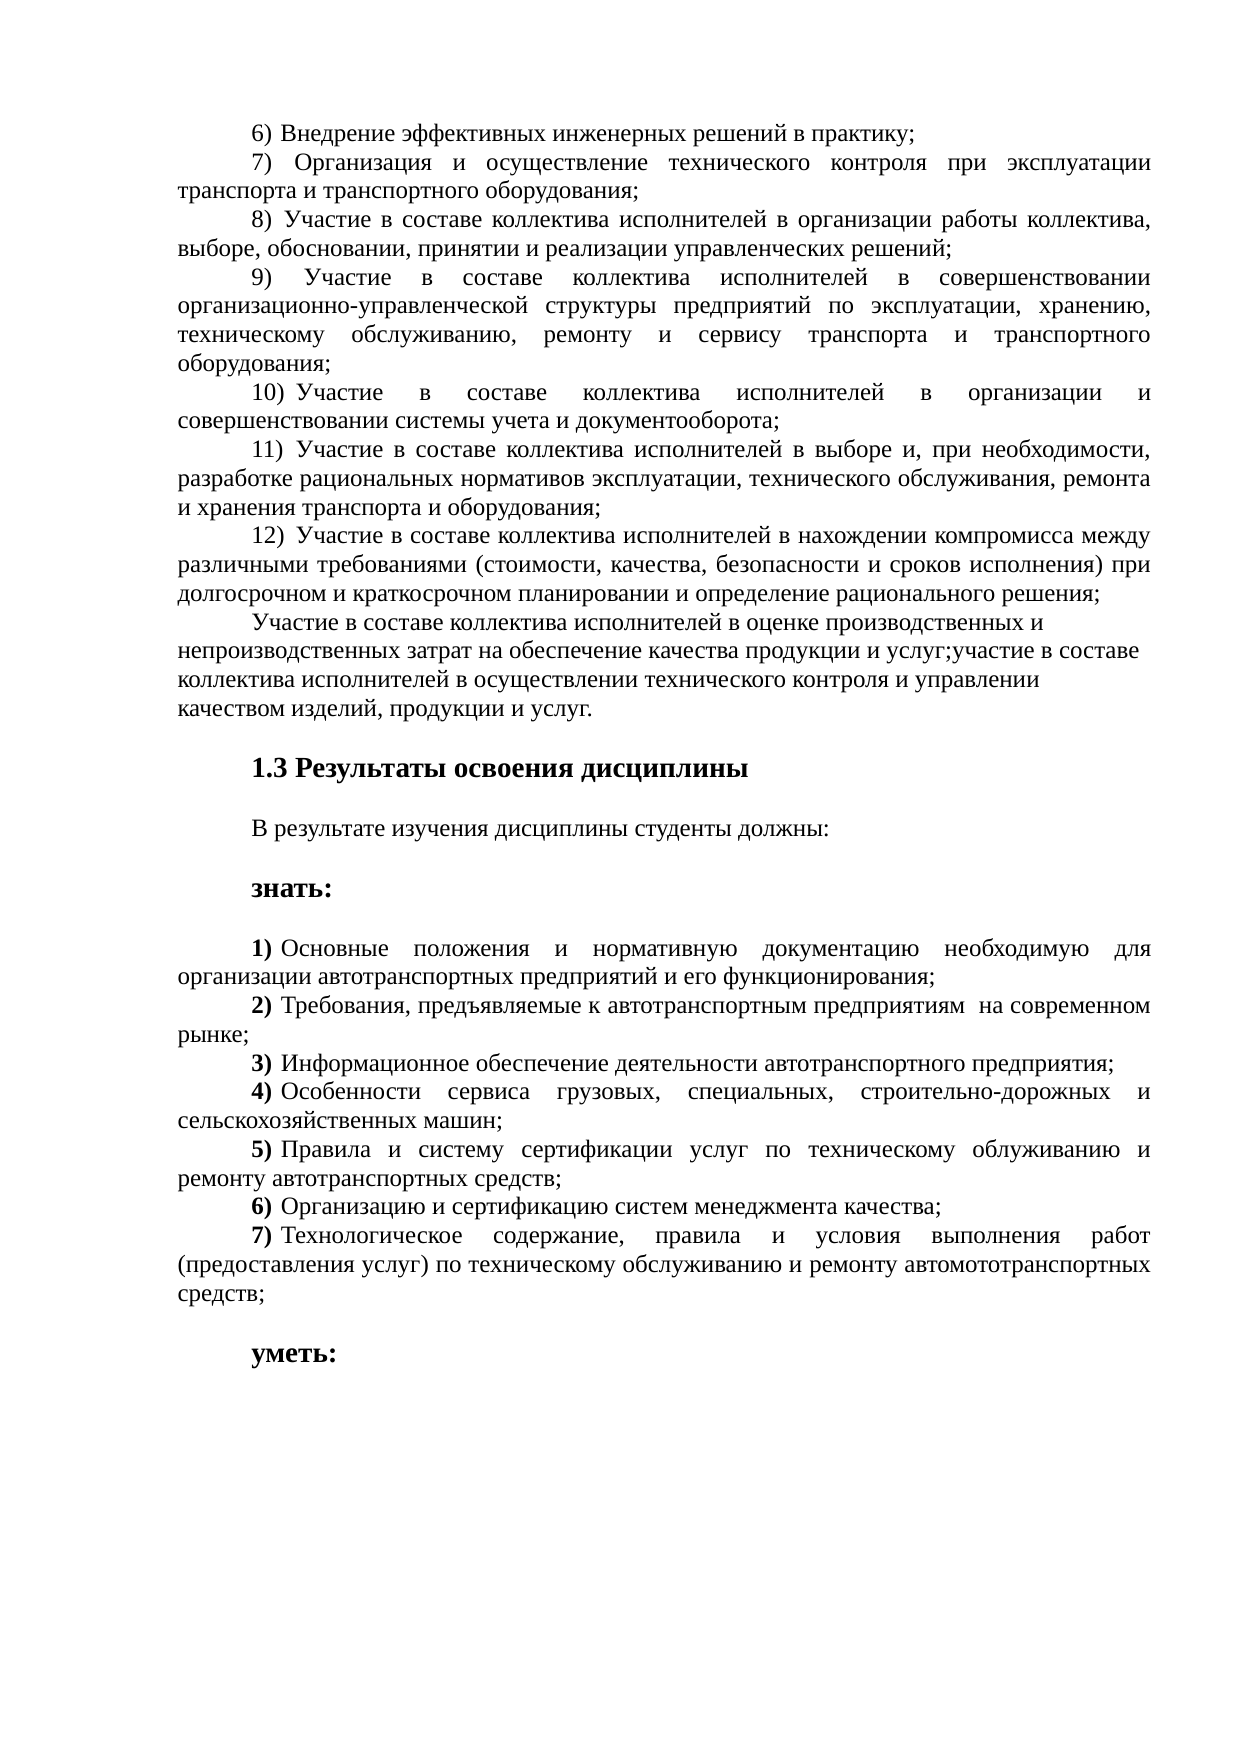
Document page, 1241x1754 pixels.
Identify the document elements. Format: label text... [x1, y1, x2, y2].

list Особенности сервиса грузовых, специальных, строительно-дорожных и сельскохозяйственных машин; [177, 1076, 1152, 1134]
text уметь: [177, 1335, 1152, 1369]
list Информационное обеспечение деятельности автотранспортного предприятия; [177, 1048, 1152, 1076]
list Участие в составе коллектива исполнителей в организации и совершенствовании системы учета и документооборота; [177, 377, 1152, 434]
list Технологическое содержание, правила и условия выполнения работ (предоставления услуг) по техническому обслуживанию и ремонту автомототранспортных средств; [177, 1220, 1152, 1306]
list Организация и осуществление технического контроля при эксплуатации транспорта и транспортного оборудования; [177, 147, 1152, 204]
text В результате изучения дисциплины студенты должны: [177, 813, 1152, 842]
list Основные положения и нормативную документацию необходимую для организации автотранспортных предприятий и его функционирования; [177, 933, 1152, 990]
list Внедрение эффективных инженерных решений в практику; [177, 118, 1152, 147]
list Правила и систему сертификации услуг по техническому облуживанию и ремонту автотранспортных средств; [177, 1134, 1152, 1191]
list Участие в составе коллектива исполнителей в организации работы коллектива, выборе, обосновании, принятии и реализации управленческих решений; [177, 204, 1152, 262]
list Участие в составе коллектива исполнителей в совершенствовании организационно-управленческой структуры предприятий по эксплуатации, хранению, техническому обслуживанию, ремонту и сервису транспорта и транспортного оборудования; [177, 262, 1152, 377]
list Организацию и сертификацию систем менеджмента качества; [177, 1191, 1152, 1220]
text 1.3 Результаты освоения дисциплины [177, 751, 1152, 784]
text знать: [177, 870, 1152, 904]
text Участие в составе коллектива исполнителей в оценке производственных и непроизводственных затрат на обеспечение качества продукции и услуг;участие в составе коллектива исполнителей в осуществлении технического контроля и управлении качеством изделий, продукции и услуг. [177, 607, 1152, 722]
list Участие в составе коллектива исполнителей в выборе и, при необходимости, разработке рациональных нормативов эксплуатации, технического обслуживания, ремонта и хранения транспорта и оборудования; [177, 434, 1152, 521]
list Требования, предъявляемые к автотранспортным предприятиям на современном рынке; [177, 990, 1152, 1048]
list Участие в составе коллектива исполнителей в нахождении компромисса между различными требованиями (стоимости, качества, безопасности и сроков исполнения) при долгосрочном и краткосрочном планировании и определение рационального решения; [177, 521, 1152, 607]
